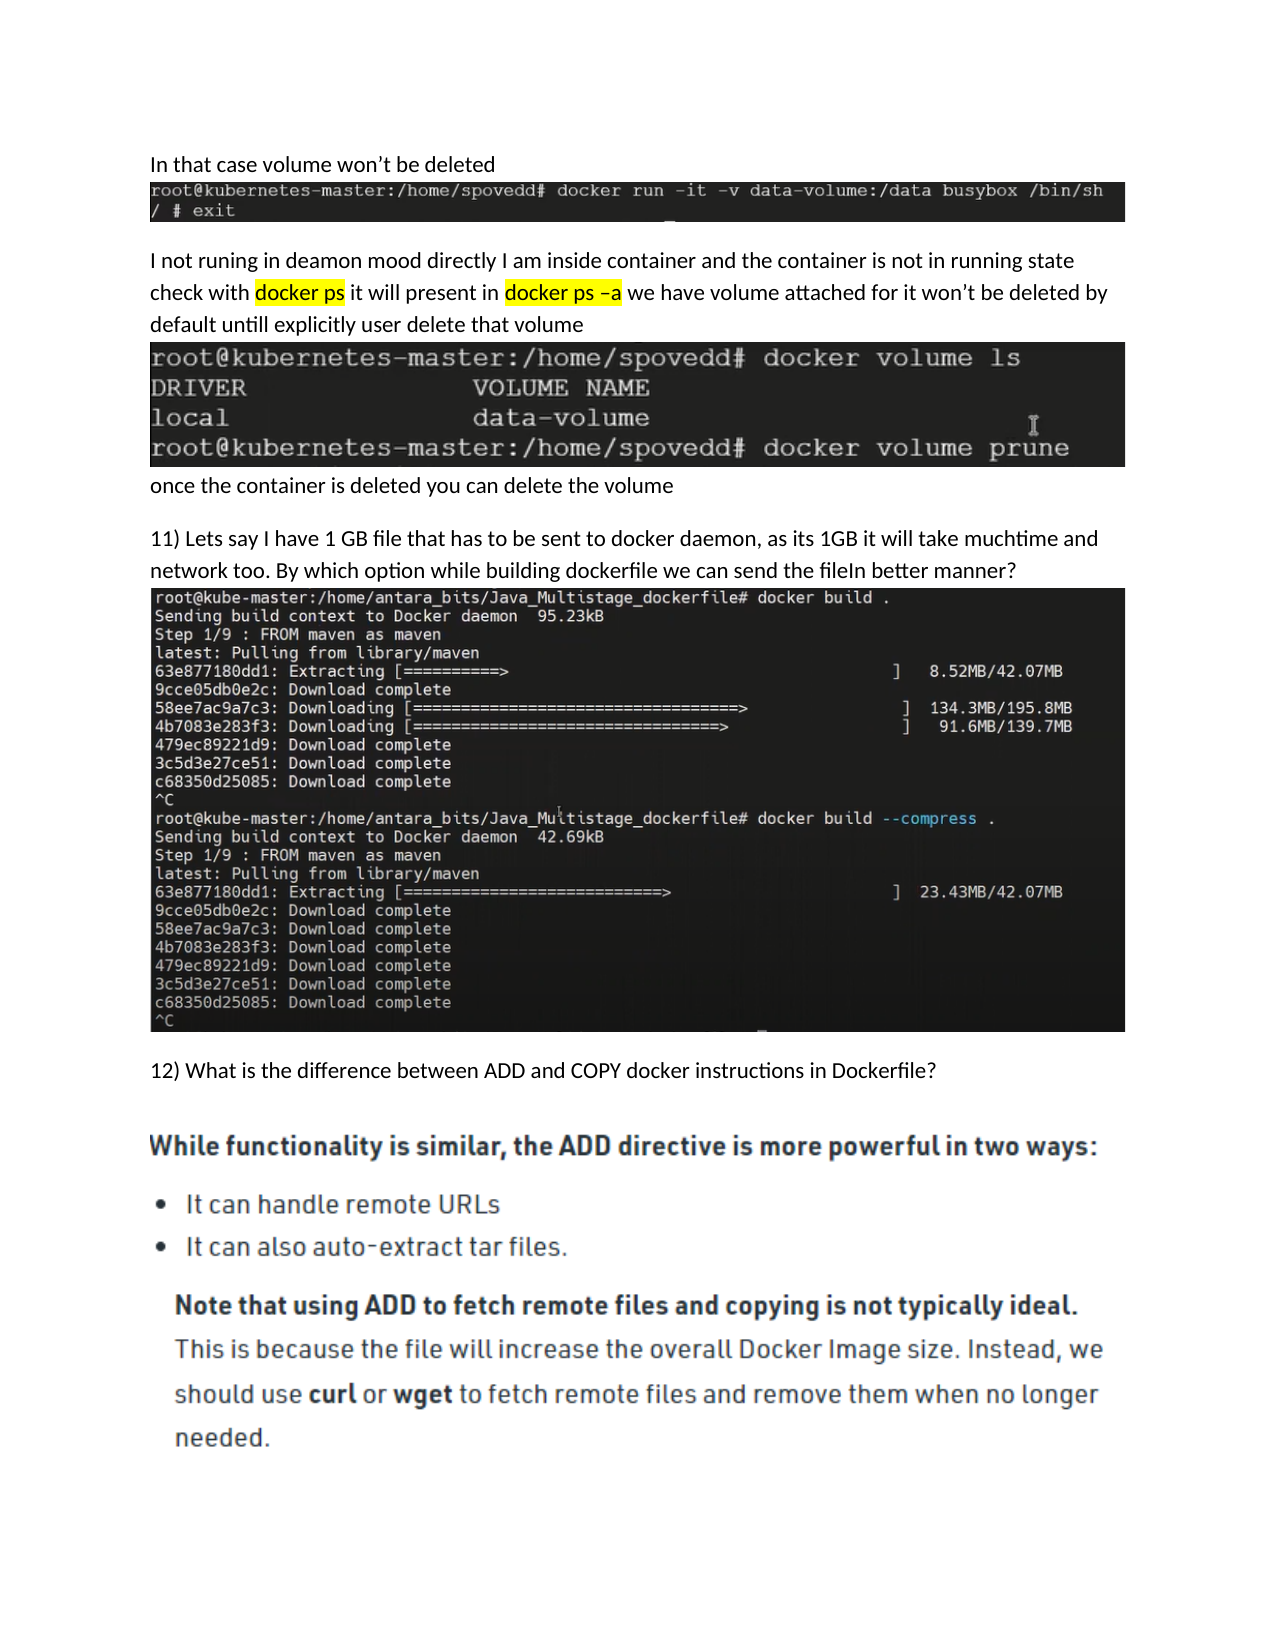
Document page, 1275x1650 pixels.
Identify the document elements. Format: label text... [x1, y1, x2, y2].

text 11) Lets say I have 1 GB file that has to be sent to docker daemon, as its 1GB it will take muchtime and network too. By which option while building dockerfile we can send the fileIn better manner? [150, 524, 1125, 588]
text In that case volume won’t be deleted [150, 150, 1125, 182]
text once the container is deleted you can delete the volume [150, 467, 1125, 499]
text I not runing in deamon mood directly I am inside container and the container is not in running state check with docker ps it will present in docker ps –a we have volume attached for it won’t be deleted by default untill explicitly user delete that volume [150, 246, 1125, 342]
text 12) What is the difference between ADD and COPY docker instructions in Dockerfile? [150, 1056, 1125, 1290]
